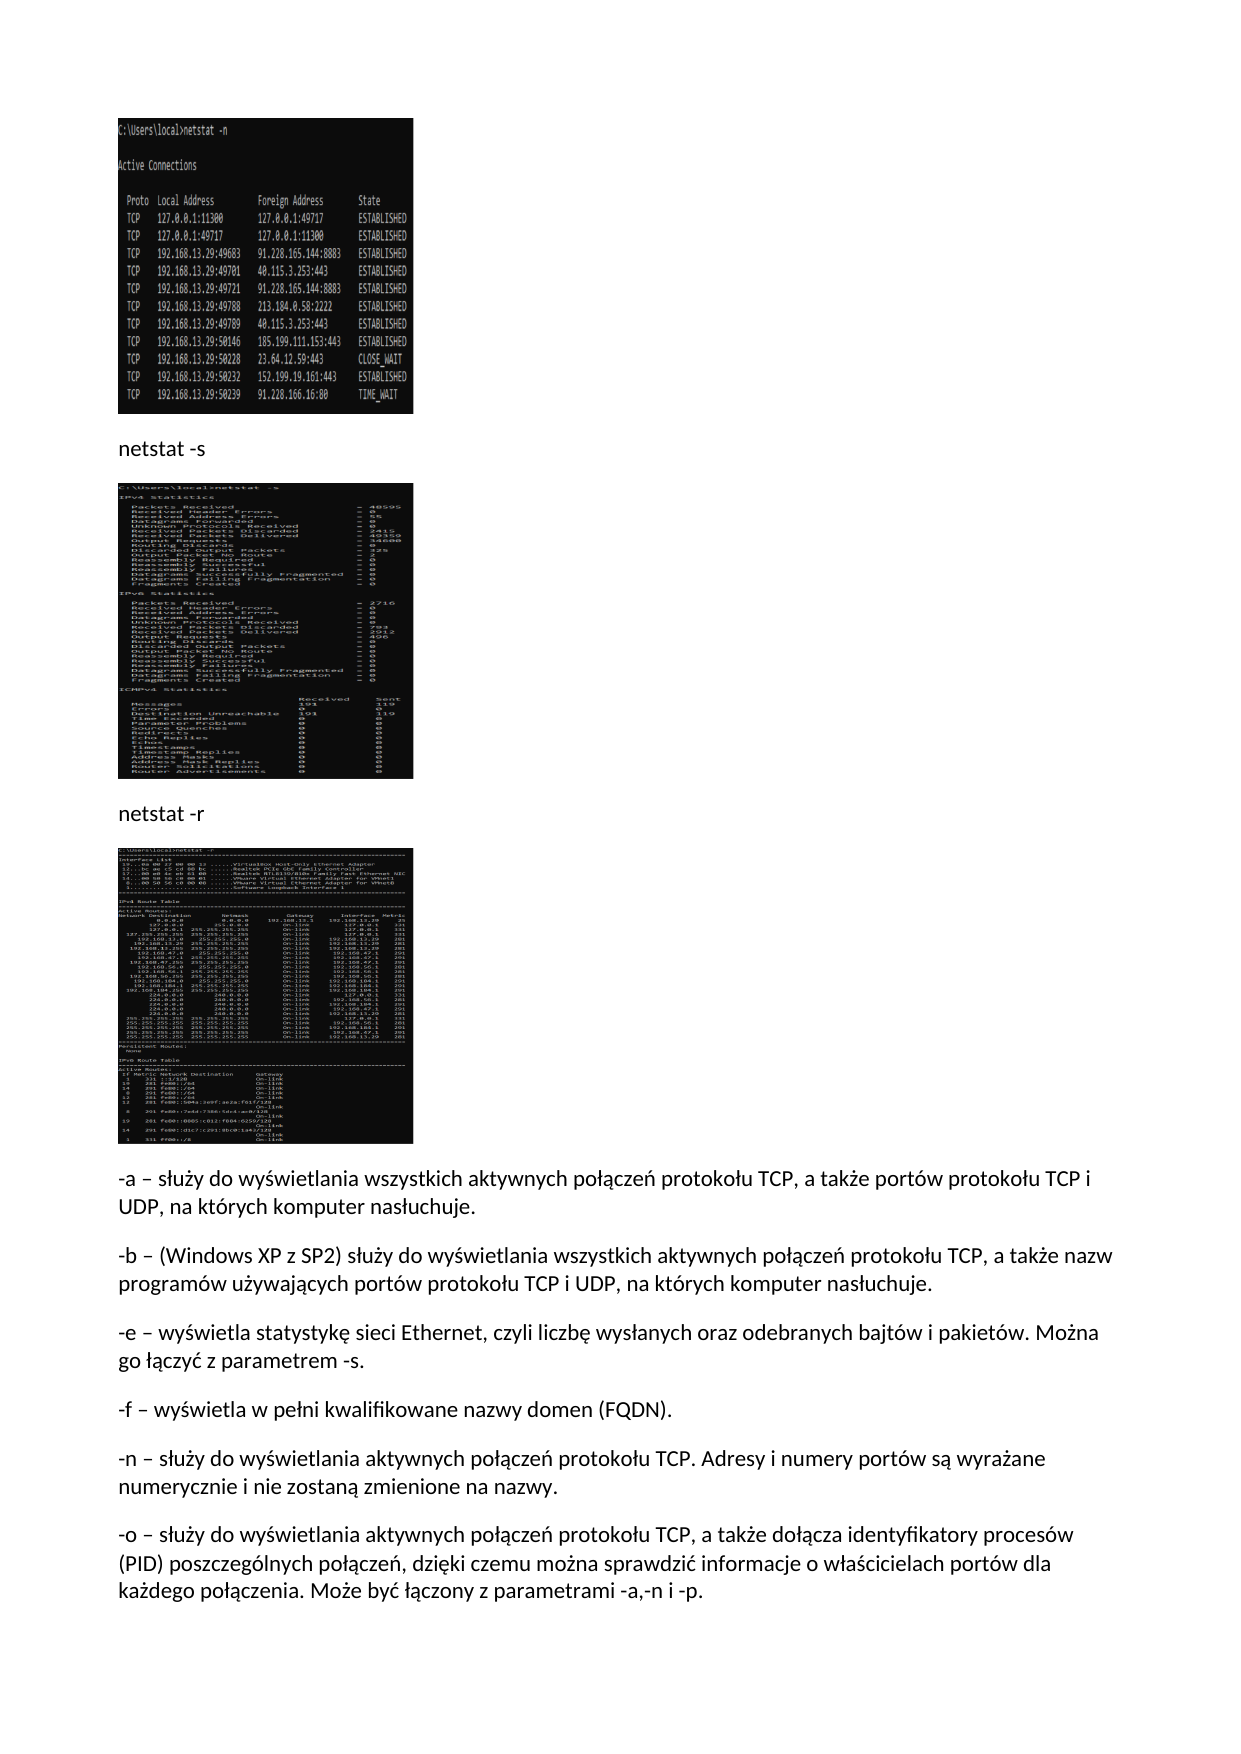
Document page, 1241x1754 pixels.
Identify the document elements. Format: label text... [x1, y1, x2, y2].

text -n – służy do wyświetlania aktywnych połączeń protokołu TCP. Adresy i numery portów są wyrażane numerycznie i nie zostaną zmienione na nazwy. [118, 1444, 1122, 1500]
text netstat -r [118, 799, 1122, 827]
text -b – (Windows XP z SP2) służy do wyświetlania wszystkich aktywnych połączeń protokołu TCP, a także nazw programów używających portów protokołu TCP i UDP, na których komputer nasłuchuje. [118, 1241, 1122, 1297]
text -a – służy do wyświetlania wszystkich aktywnych połączeń protokołu TCP, a także portów protokołu TCP i UDP, na których komputer nasłuchuje. [118, 1164, 1122, 1220]
text -e – wyświetla statystykę sieci Ethernet, czyli liczbę wysłanych oraz odebranych bajtów i pakietów. Można go łączyć z parametrem -s. [118, 1318, 1122, 1374]
text -o – służy do wyświetlania aktywnych połączeń protokołu TCP, a także dołącza identyfikatory procesów (PID) poszczególnych połączeń, dzięki czemu można sprawdzić informacje o właścicielach portów dla każdego połączenia. Może być łączony z parametrami -a,-n i -p. [118, 1521, 1122, 1605]
text netstat -s [118, 434, 1122, 462]
text -f – wyświetla w pełni kwalifikowane nazwy domen (FQDN). [118, 1395, 1122, 1423]
